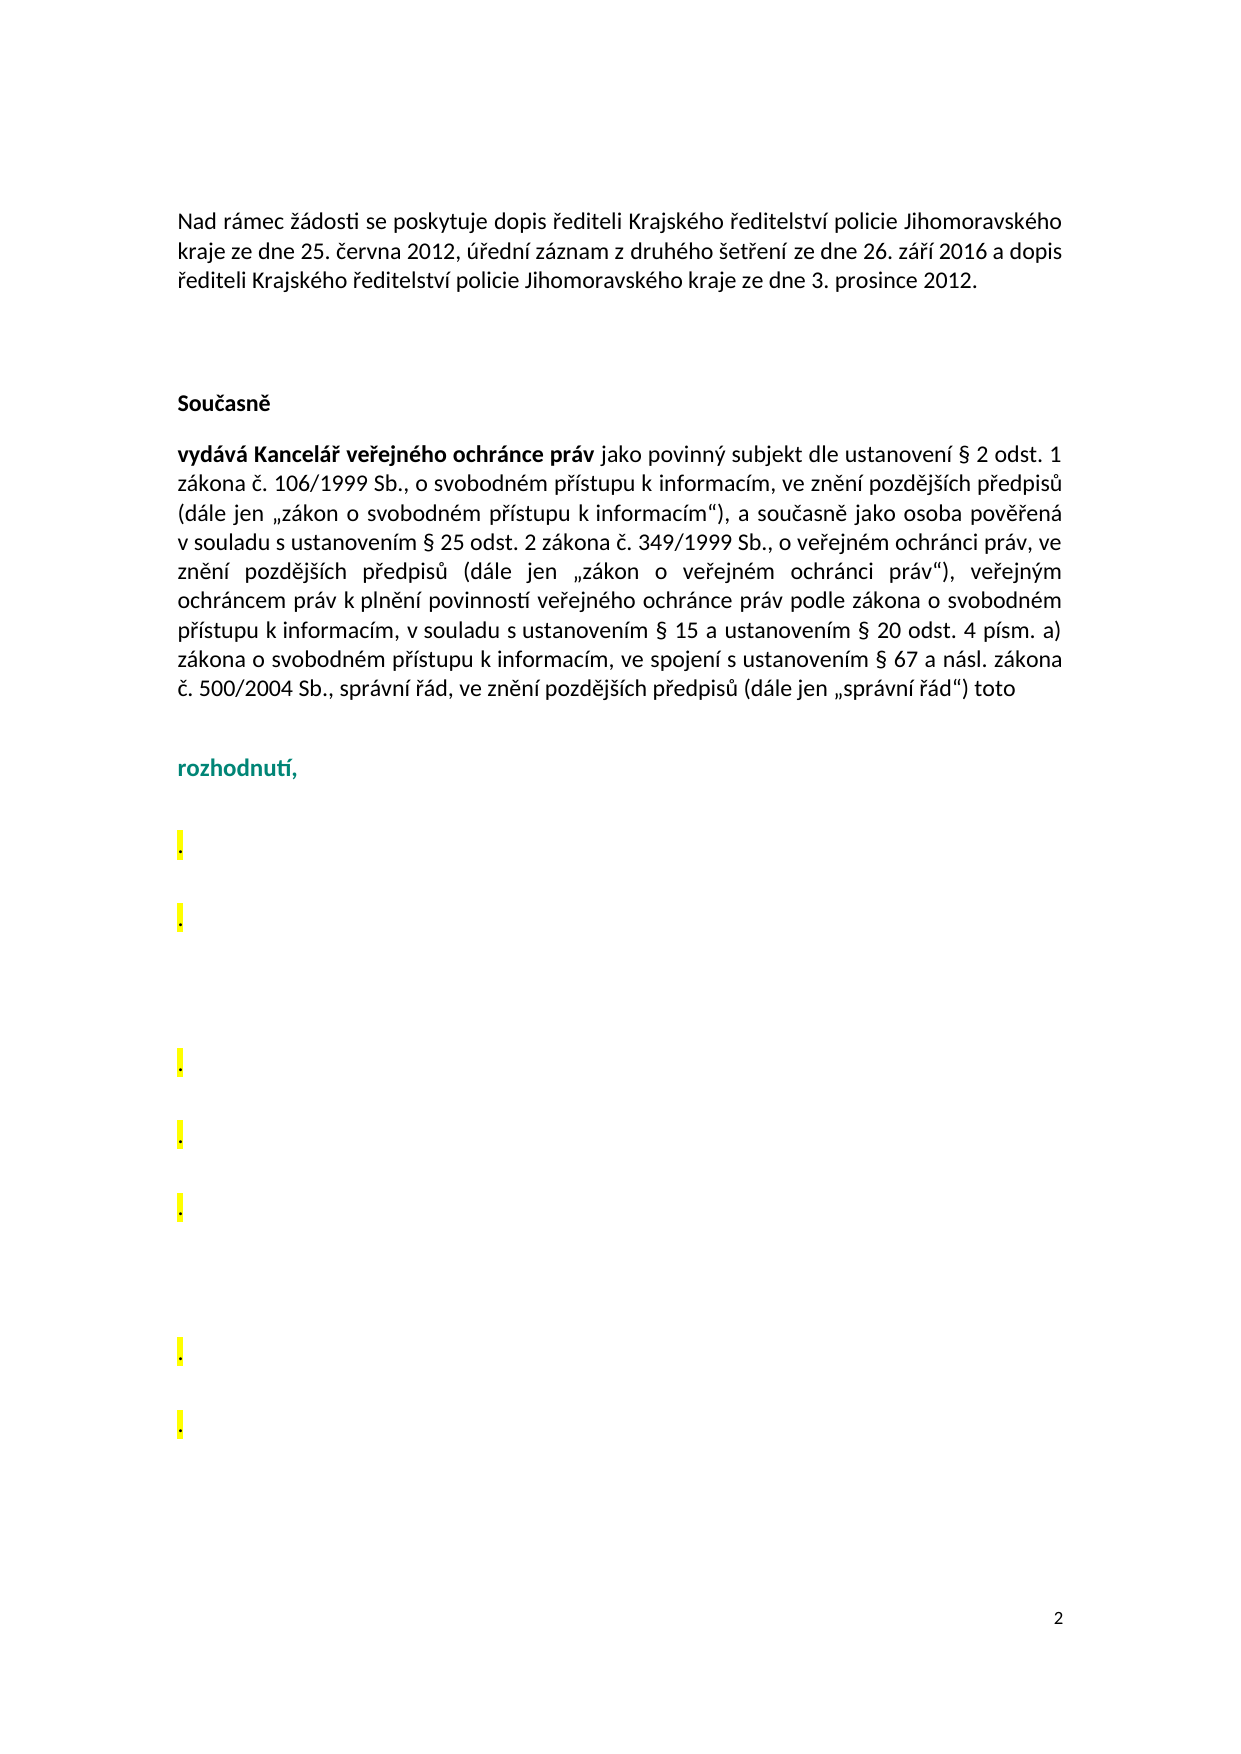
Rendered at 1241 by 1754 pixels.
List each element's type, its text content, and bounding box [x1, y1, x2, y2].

text . [177, 1120, 1063, 1149]
text vydává Kancelář veřejného ochránce práv jako povinný subjekt dle ustanovení § 2 odst. 1 zákona č. 106/1999 Sb., o svobodném přístupu k informacím, ve znění pozdějších předpisů (dále jen „zákon o svobodném přístupu k informacím“), a současně jako osoba pověřená v souladu s ustanovením § 25 odst. 2 zákona č. 349/1999 Sb., o veřejném ochránci práv, ve znění pozdějších předpisů (dále jen „zákon o veřejném ochránci práv“), veřejným ochráncem práv k plnění povinností veřejného ochránce práv podle zákona o svobodném přístupu k informacím, v souladu s ustanovením § 15 a ustanovením § 20 odst. 4 písm. a) zákona o svobodném přístupu k informacím, ve spojení s ustanovením § 67 a násl. zákona č. 500/2004 Sb., správní řád, ve znění pozdějších předpisů (dále jen „správní řád“) toto [177, 439, 1063, 703]
text Současně [177, 388, 1063, 417]
subtitle rozhodnutí, [177, 753, 1063, 783]
text Nad rámec žádosti se poskytuje dopis řediteli Krajského ředitelství policie Jihomoravského kraje ze dne 25. června 2012, úřední záznam z druhého šetření ze dne 26. září 2016 a dopis řediteli Krajského ředitelství policie Jihomoravského kraje ze dne 3. prosince 2012. [177, 206, 1063, 294]
text . [177, 903, 1063, 932]
text . [177, 1048, 1063, 1077]
text . [177, 830, 1063, 860]
text . [177, 1409, 1063, 1439]
text . [177, 1337, 1063, 1366]
text . [177, 1192, 1063, 1222]
